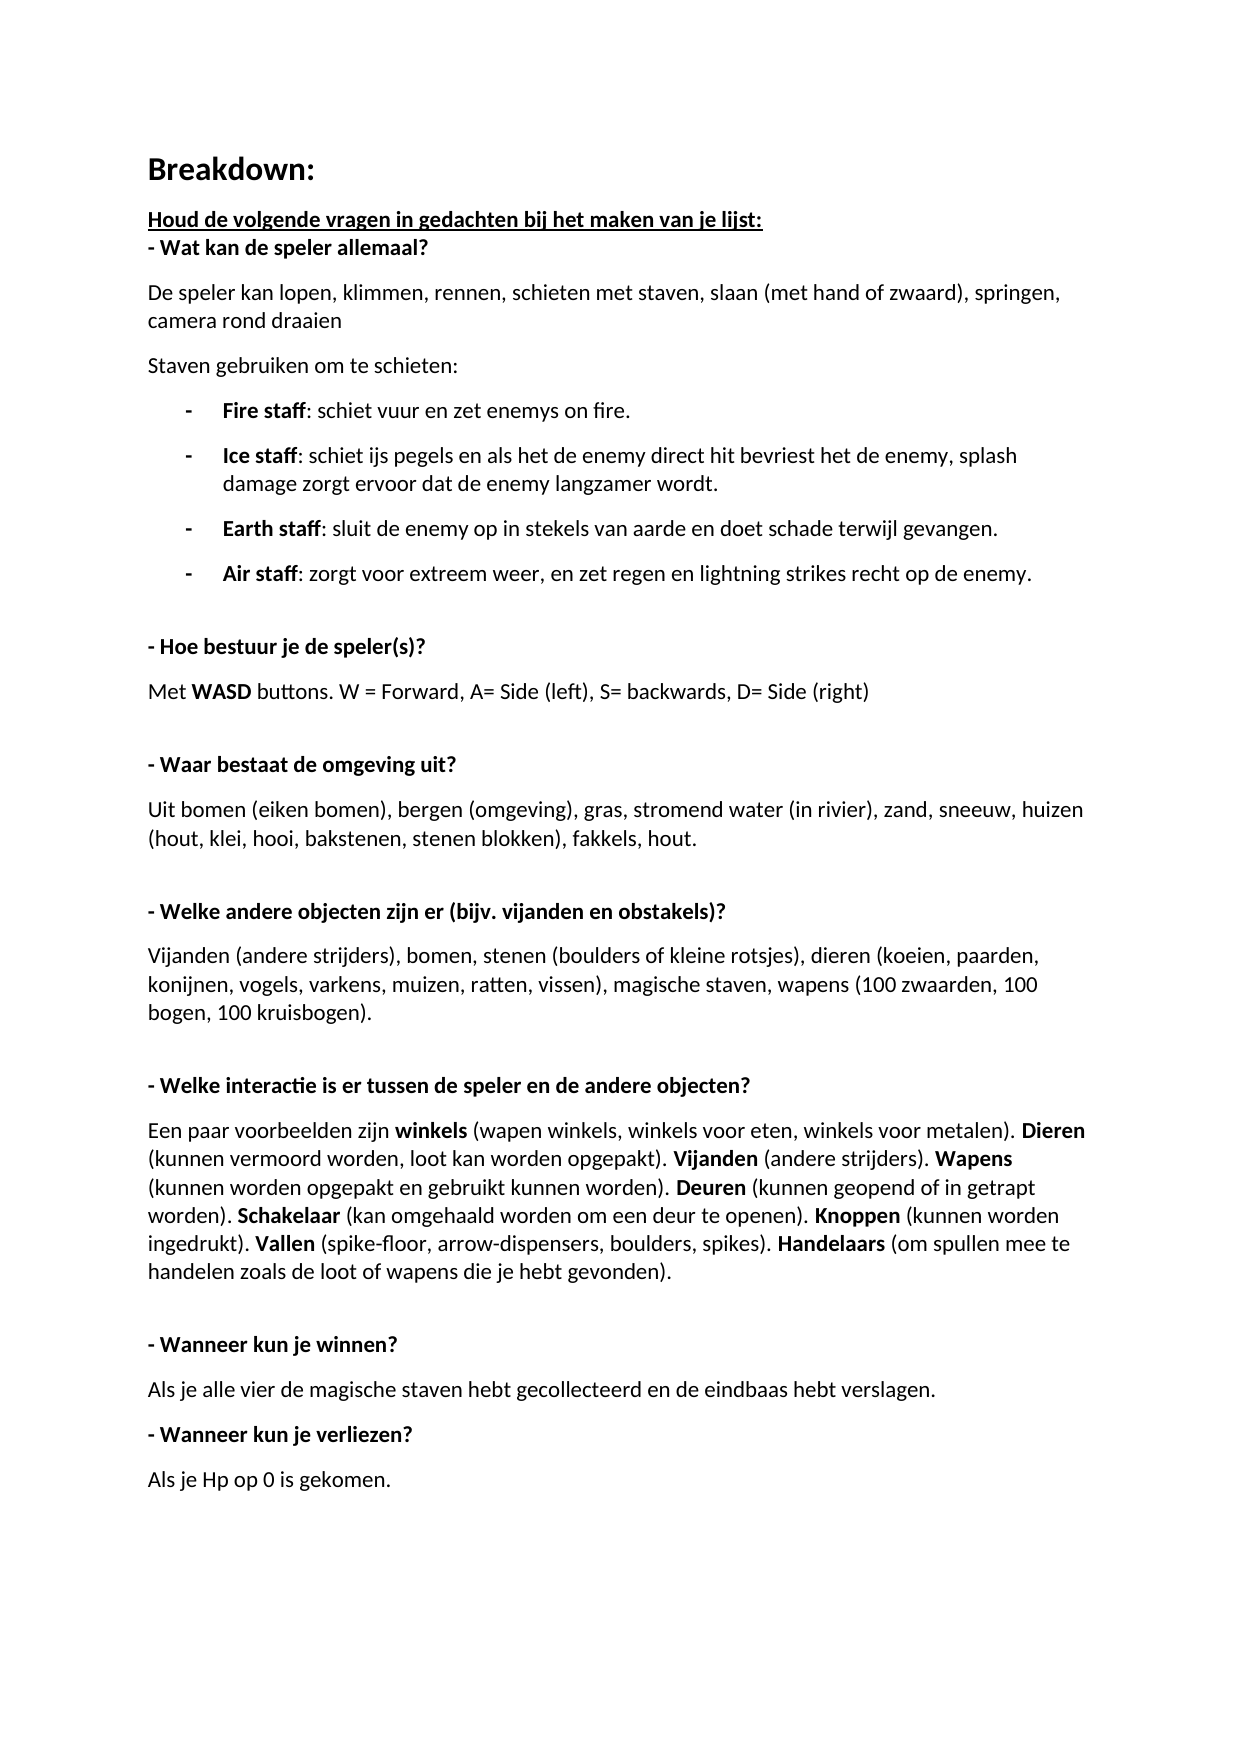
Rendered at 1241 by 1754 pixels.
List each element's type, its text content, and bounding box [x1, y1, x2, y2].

text Met WASD buttons. W = Forward, A= Side (left), S= backwards, D= Side (right) [148, 677, 1093, 705]
text Breakdown: [148, 148, 1093, 188]
list Earth staff: sluit de enemy op in stekels van aarde en doet schade terwijl gevangen. [185, 514, 1093, 542]
text - Welke andere objecten zijn er (bijv. vijanden en obstakels)? [148, 868, 1093, 925]
list Air staff: zorgt voor extreem weer, en zet regen en lightning strikes recht op de enemy. [185, 559, 1093, 587]
text - Welke interactie is er tussen de speler en de andere objecten? [148, 1043, 1093, 1099]
text - Wanneer kun je winnen? [148, 1302, 1093, 1358]
list Fire staff: schiet vuur en zet enemys on fire. [185, 396, 1093, 424]
text Als je alle vier de magische staven hebt gecollecteerd en de eindbaas hebt verslagen. [148, 1375, 1093, 1403]
text Als je Hp op 0 is gekomen. [148, 1465, 1093, 1493]
text Een paar voorbeelden zijn winkels (wapen winkels, winkels voor eten, winkels voor metalen). Dieren (kunnen vermoord worden, loot kan worden opgepakt). Vijanden (andere strijders). Wapens (kunnen worden opgepakt en gebruikt kunnen worden). Deuren (kunnen geopend of in getrapt worden). Schakelaar (kan omgehaald worden om een deur te openen). Knoppen (kunnen worden ingedrukt). Vallen (spike-floor, arrow-dispensers, boulders, spikes). Handelaars (om spullen mee te handelen zoals de loot of wapens die je hebt gevonden). [148, 1116, 1093, 1285]
list Ice staff: schiet ijs pegels en als het de enemy direct hit bevriest het de enemy, splash damage zorgt ervoor dat de enemy langzamer wordt. [185, 441, 1093, 498]
text - Wanneer kun je verliezen? [148, 1420, 1093, 1448]
text De speler kan lopen, klimmen, rennen, schieten met staven, slaan (met hand of zwaard), springen, camera rond draaien [148, 278, 1093, 335]
text - Hoe bestuur je de speler(s)? [148, 604, 1093, 661]
text Houd de volgende vragen in gedachten bij het maken van je lijst: - Wat kan de speler allemaal? [148, 205, 1093, 262]
text Staven gebruiken om te schieten: [148, 352, 1093, 379]
text - Waar bestaat de omgeving uit? [148, 722, 1093, 778]
text Uit bomen (eiken bomen), bergen (omgeving), gras, stromend water (in rivier), zand, sneeuw, huizen (hout, klei, hooi, bakstenen, stenen blokken), fakkels, hout. [148, 795, 1093, 852]
text Vijanden (andere strijders), bomen, stenen (boulders of kleine rotsjes), dieren (koeien, paarden, konijnen, vogels, varkens, muizen, ratten, vissen), magische staven, wapens (100 zwaarden, 100 bogen, 100 kruisbogen). [148, 942, 1093, 1026]
